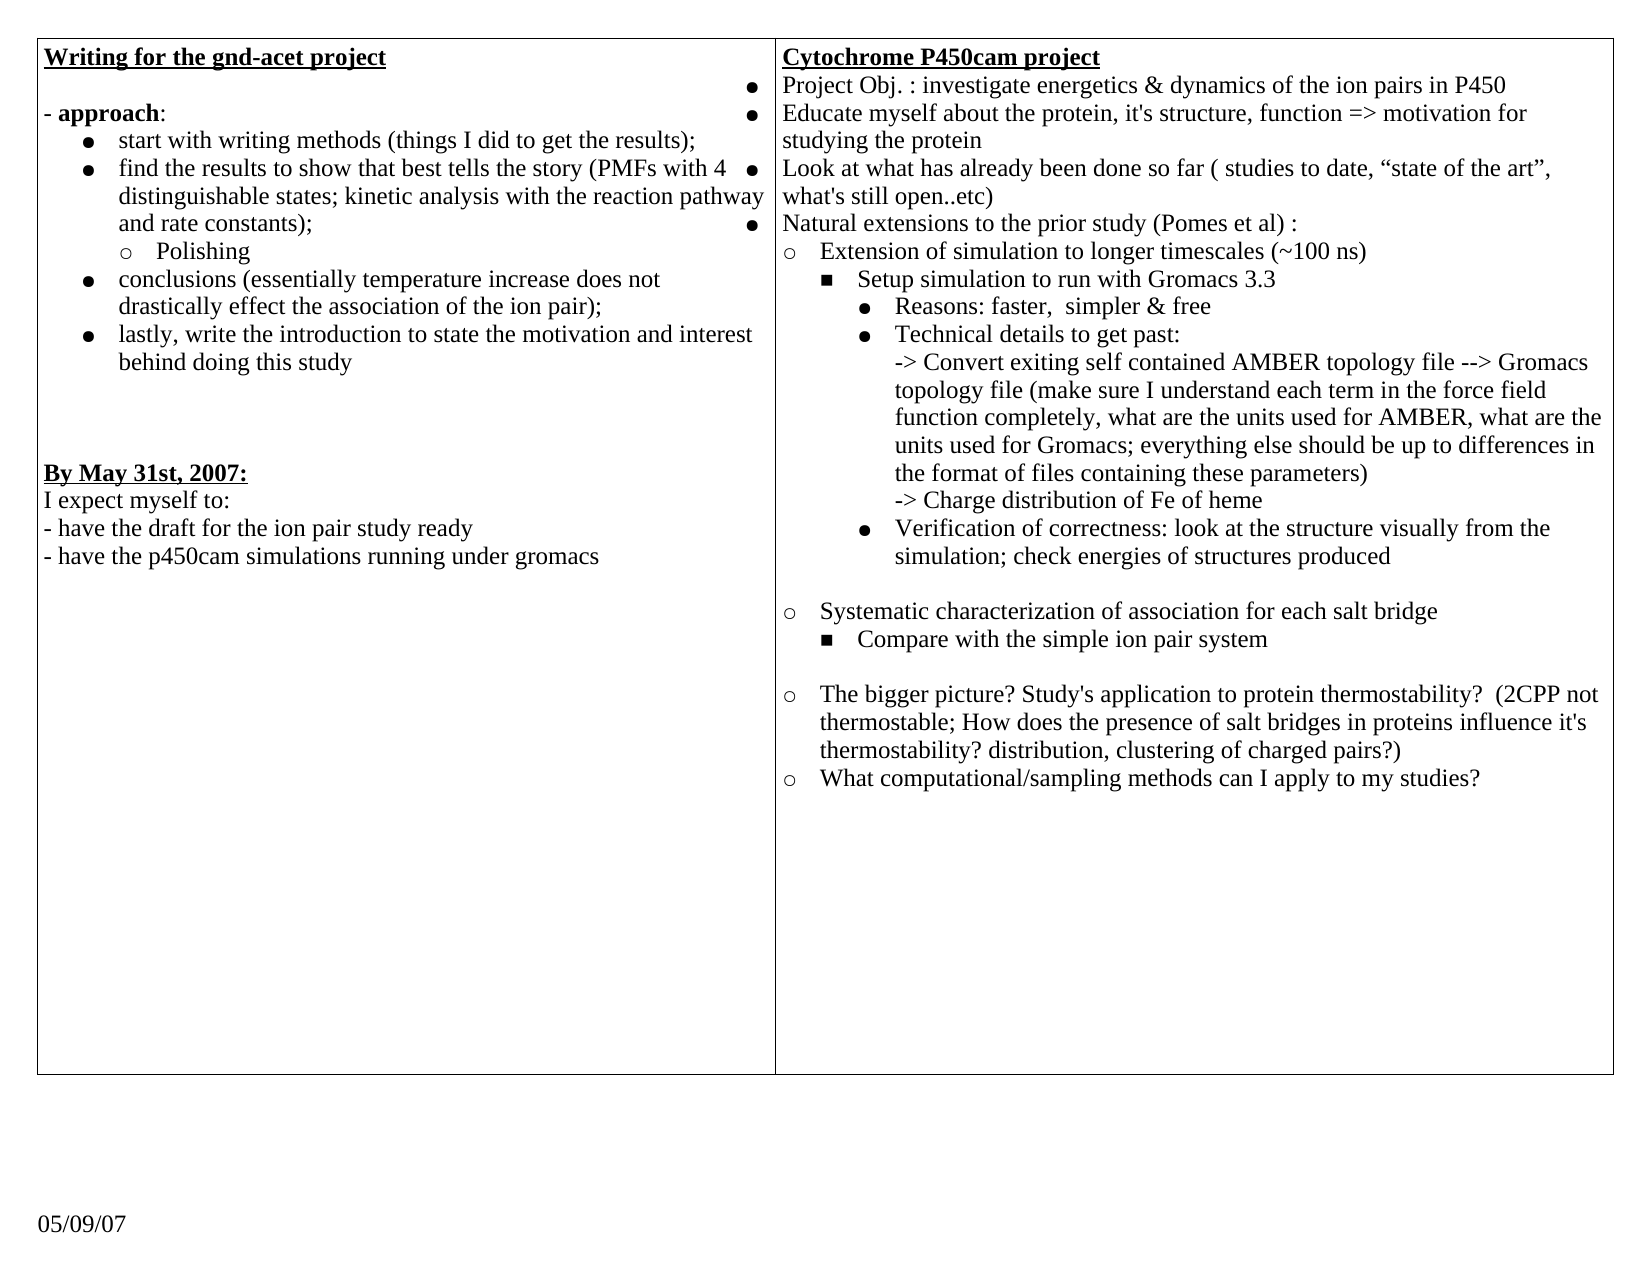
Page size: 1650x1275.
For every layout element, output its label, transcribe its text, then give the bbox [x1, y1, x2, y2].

table_header Writing for the gnd-acet project - approach: start with writing methods (things I did to get the results); find the results to show that best tells the story (PMFs with 4 distinguishable states; kinetic analysis with the reaction pathway and rate constants); Polishing conclusions (essentially temperature increase does not drastically effect the association of the ion pair); lastly, write the introduction to state the motivation and interest behind doing this study By May 31st, 2007: I expect myself to: - have the draft for the ion pair study ready - have the p450cam simulations running under gromacs [38, 39, 775, 1074]
table_header Cytochrome P450cam project Project Obj. : investigate energetics & dynamics of the ion pairs in P450 Educate myself about the protein, it's structure, function => motivation for studying the protein Look at what has already been done so far ( studies to date, “state of the art”, what's still open..etc) Natural extensions to the prior study (Pomes et al) : Extension of simulation to longer timescales (~100 ns) Setup simulation to run with Gromacs 3.3 Reasons: faster, simpler & free Technical details to get past: -> Convert exiting self contained AMBER topology file --> Gromacs topology file (make sure I understand each term in the force field function completely, what are the units used for AMBER, what are the units used for Gromacs; everything else should be up to differences in the format of files containing these parameters) -> Charge distribution of Fe of heme Verification of correctness: look at the structure visually from the simulation; check energies of structures produced Systematic characterization of association for each salt bridge Compare with the simple ion pair system The bigger picture? Study's application to protein thermostability? (2CPP not thermostable; How does the presence of salt bridges in proteins influence it's thermostability? distribution, clustering of charged pairs?) What computational/sampling methods can I apply to my studies? [776, 39, 1613, 1074]
